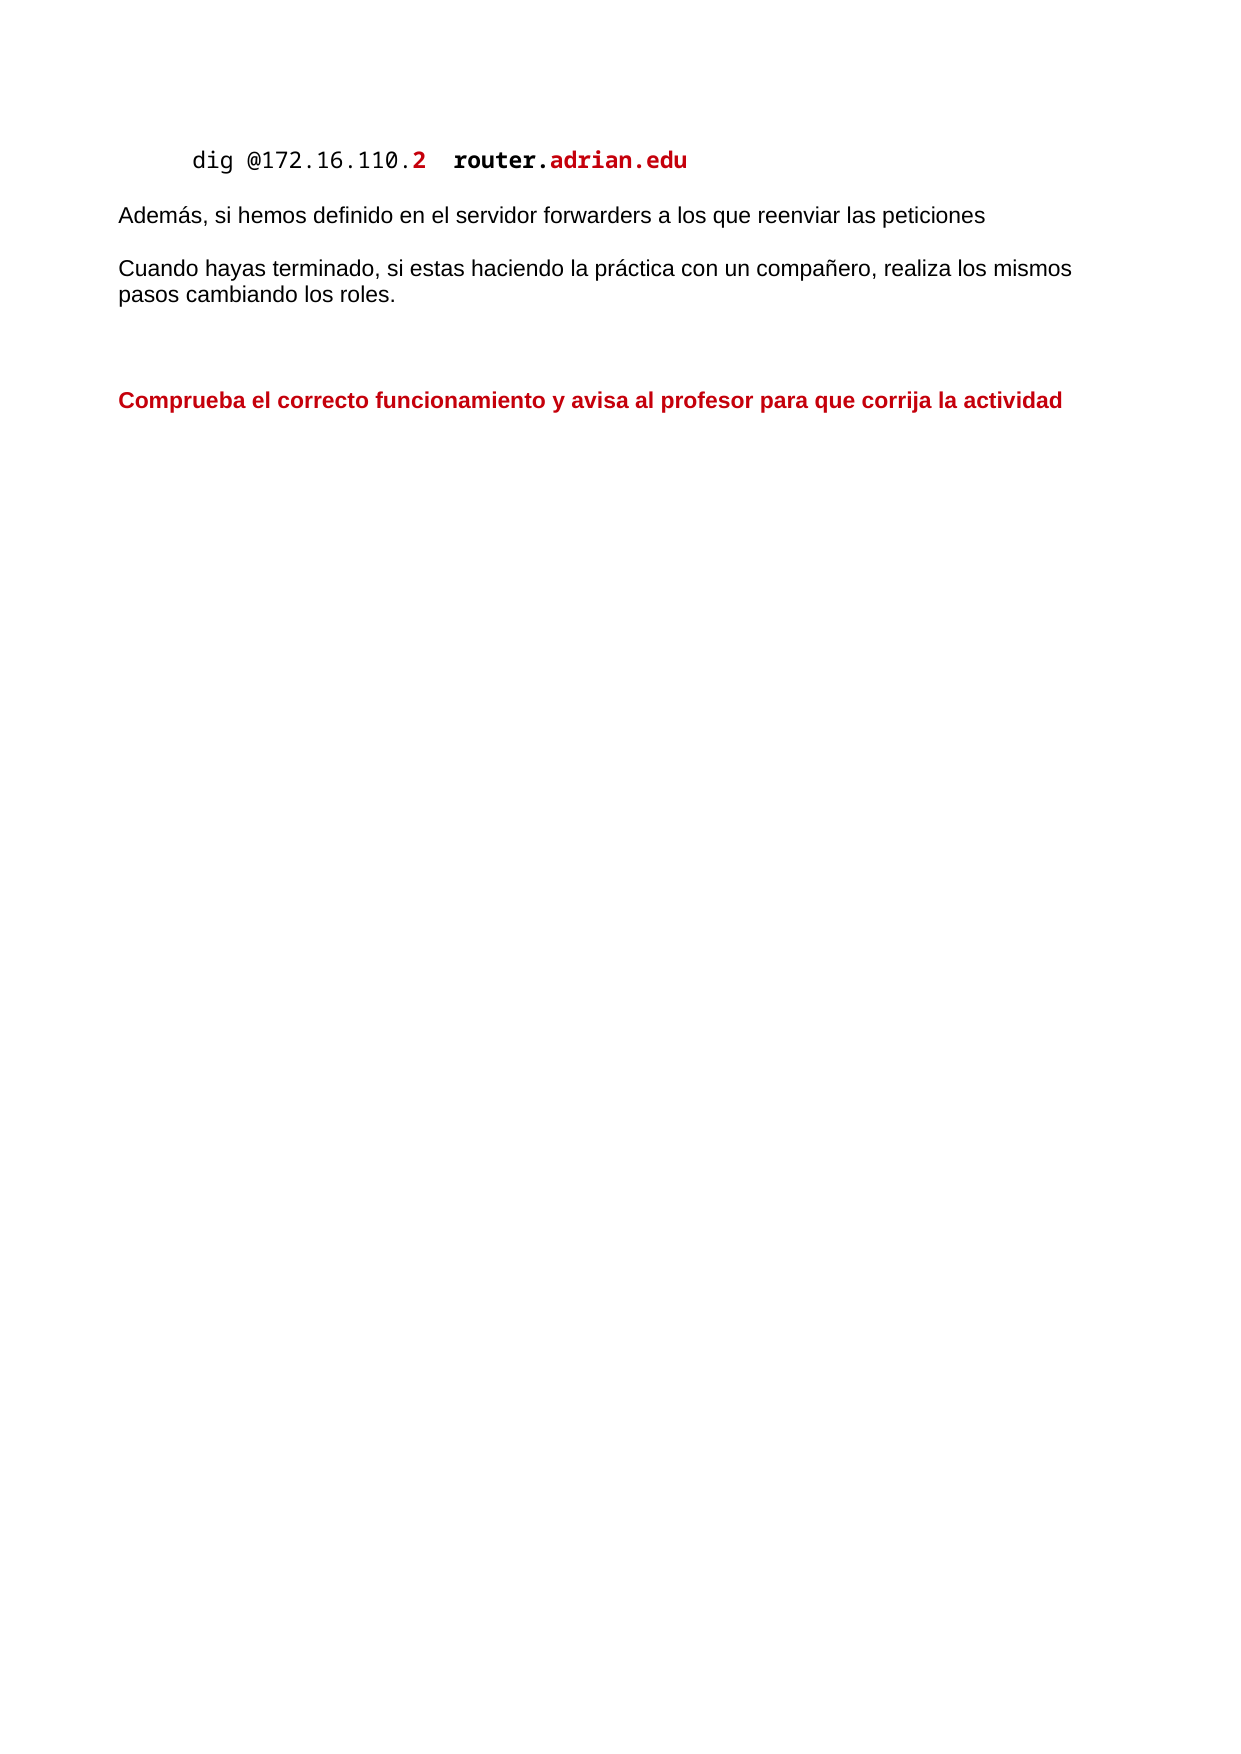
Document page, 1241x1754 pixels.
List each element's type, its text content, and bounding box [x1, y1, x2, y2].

text Además, si hemos definido en el servidor forwarders a los que reenviar las peticiones [118, 202, 1122, 228]
text dig @172.16.110.2 router.adrian.edu [118, 144, 1122, 176]
text Comprueba el correcto funcionamiento y avisa al profesor para que corrija la actividad [118, 387, 1122, 413]
text Cuando hayas terminado, si estas haciendo la práctica con un compañero, realiza los mismos pasos cambiando los roles. [118, 255, 1122, 307]
